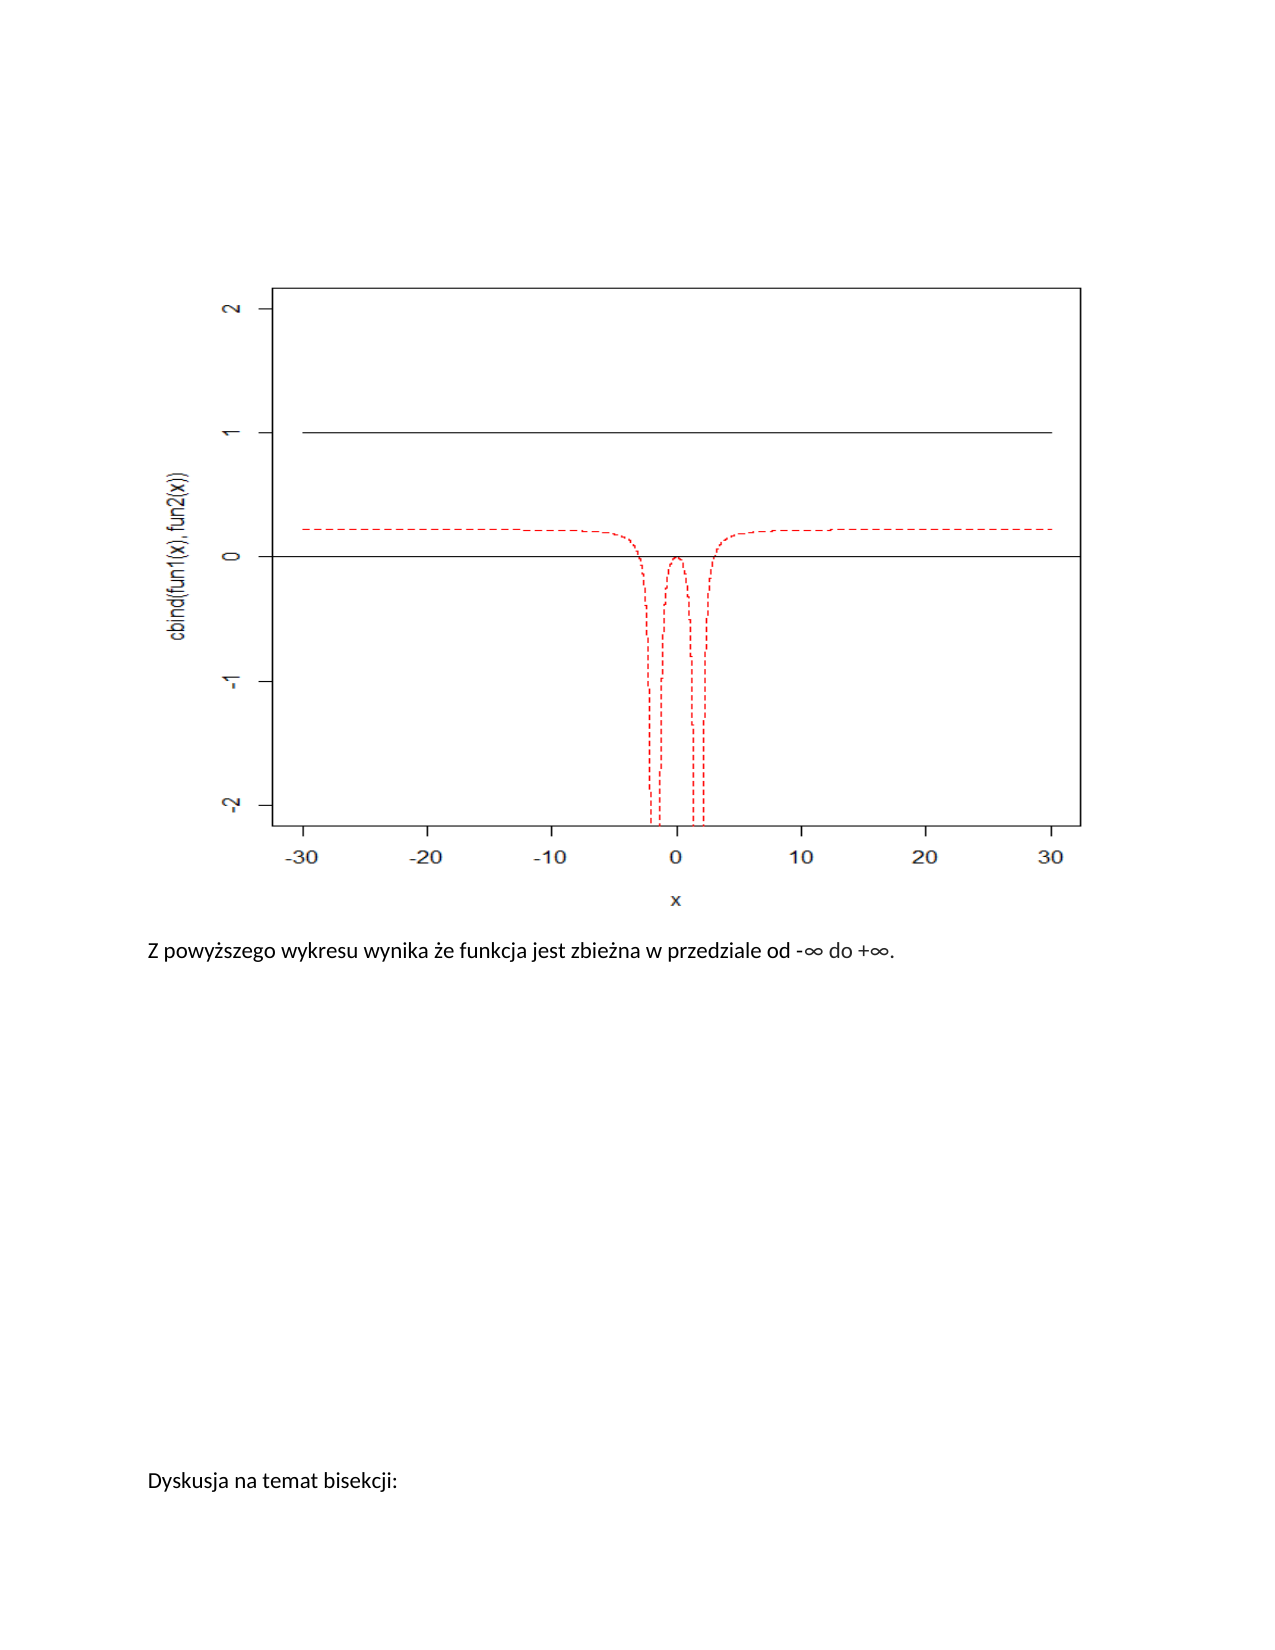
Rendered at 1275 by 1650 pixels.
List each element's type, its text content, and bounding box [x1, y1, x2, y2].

picture [158, 203, 1140, 932]
text Z powyższego wykresu wynika że funkcja jest zbieżna w przedziale od -∞ do +∞. [148, 201, 1127, 964]
text Dyskusja na temat bisekcji: [148, 1466, 1127, 1494]
